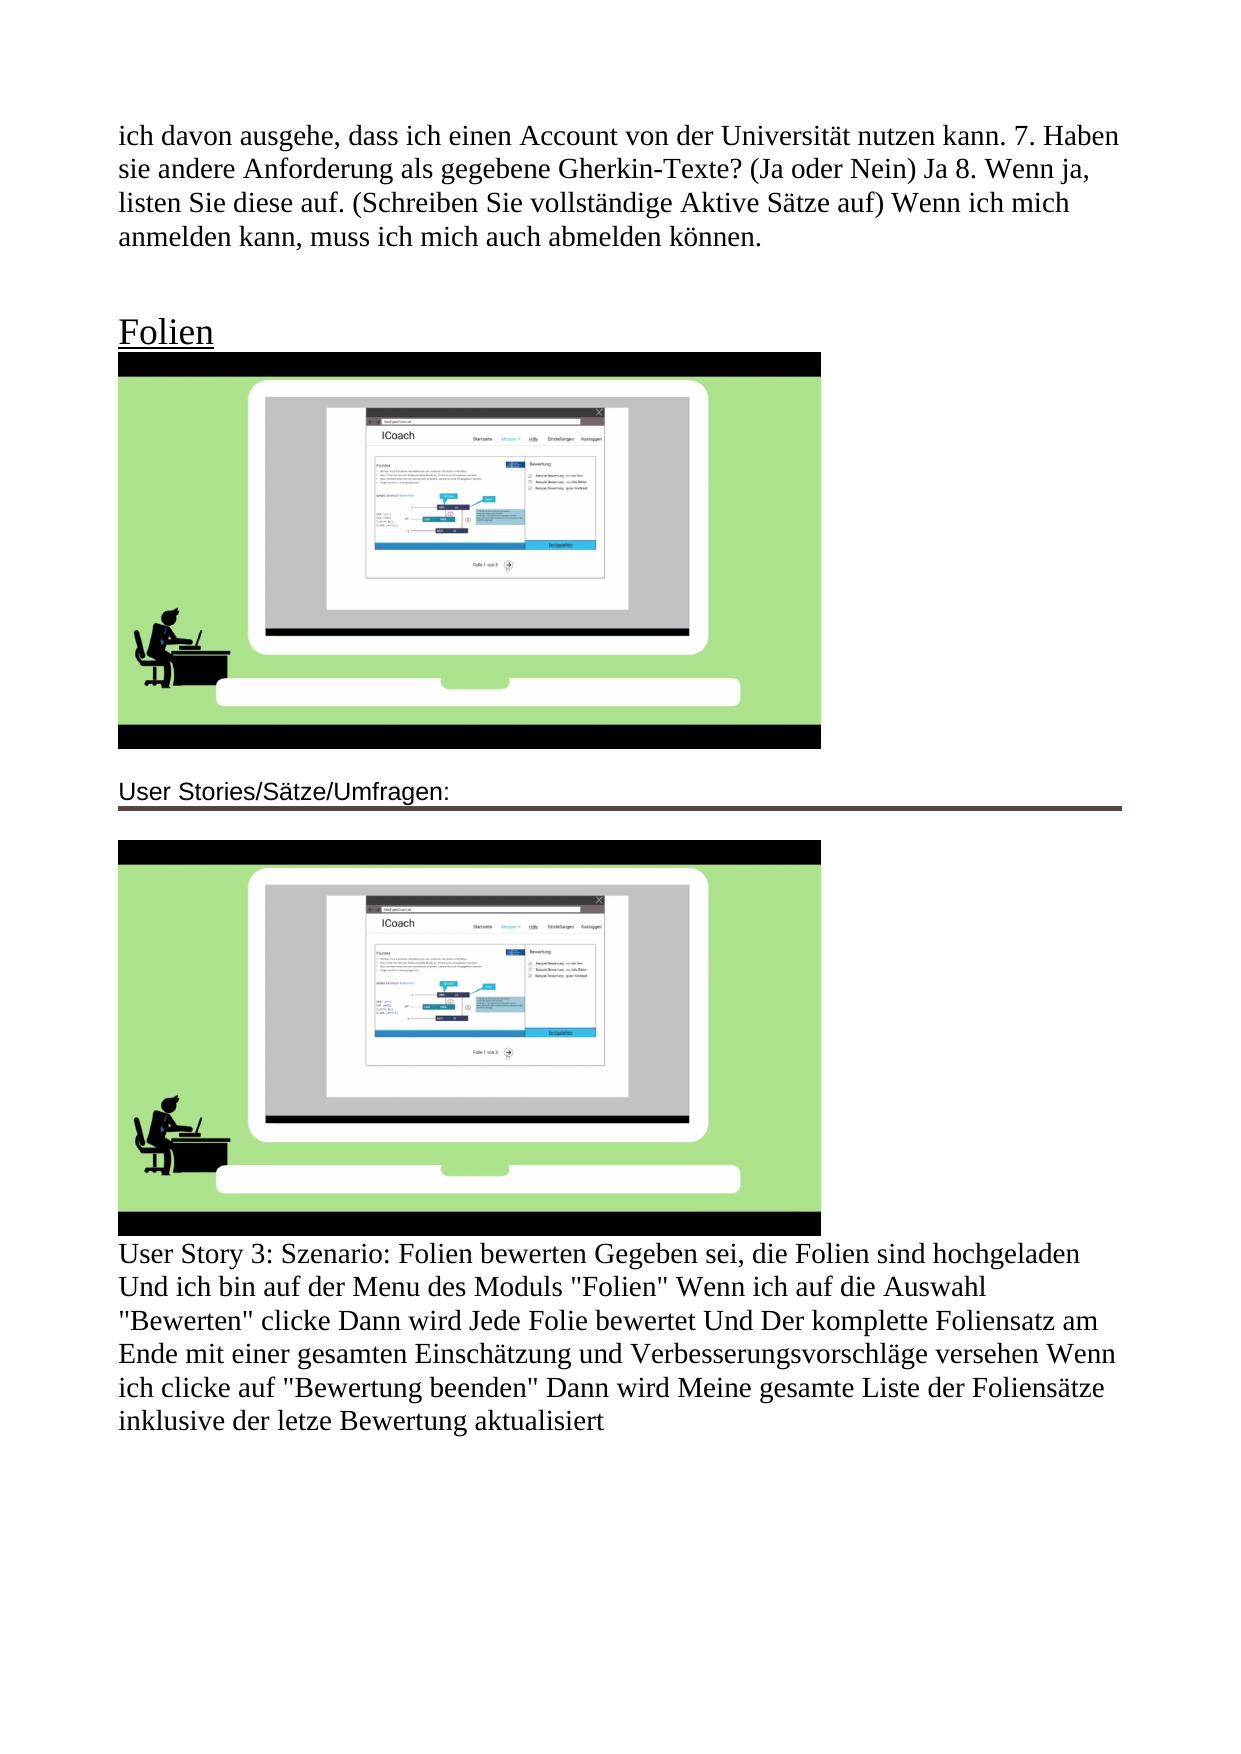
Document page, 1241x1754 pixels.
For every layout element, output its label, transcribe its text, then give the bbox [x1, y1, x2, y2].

text ich davon ausgehe, dass ich einen Account von der Universität nutzen kann. 7. Haben sie andere Anforderung als gegebene Gherkin-Texte? (Ja oder Nein) Ja 8. Wenn ja, listen Sie diese auf. (Schreiben Sie vollständige Aktive Sätze auf) Wenn ich mich anmelden kann, muss ich mich auch abmelden können. [118, 118, 1122, 252]
subtitle Folien [118, 310, 1122, 353]
text User Story 3: Szenario: Folien bewerten Gegeben sei, die Folien sind hochgeladen Und ich bin auf der Menu des Moduls "Folien" Wenn ich auf die Auswahl "Bewerten" clicke Dann wird Jede Folie bewertet Und Der komplette Foliensatz am Ende mit einer gesamten Einschätzung und Verbesserungsvorschläge versehen Wenn ich clicke auf "Bewertung beenden" Dann wird Meine gesamte Liste der Foliensätze inklusive der letze Bewertung aktualisiert [118, 1236, 1122, 1437]
picture [118, 840, 821, 1236]
picture [118, 352, 821, 749]
text User Stories/Sätze/Umfragen: [118, 777, 1122, 806]
